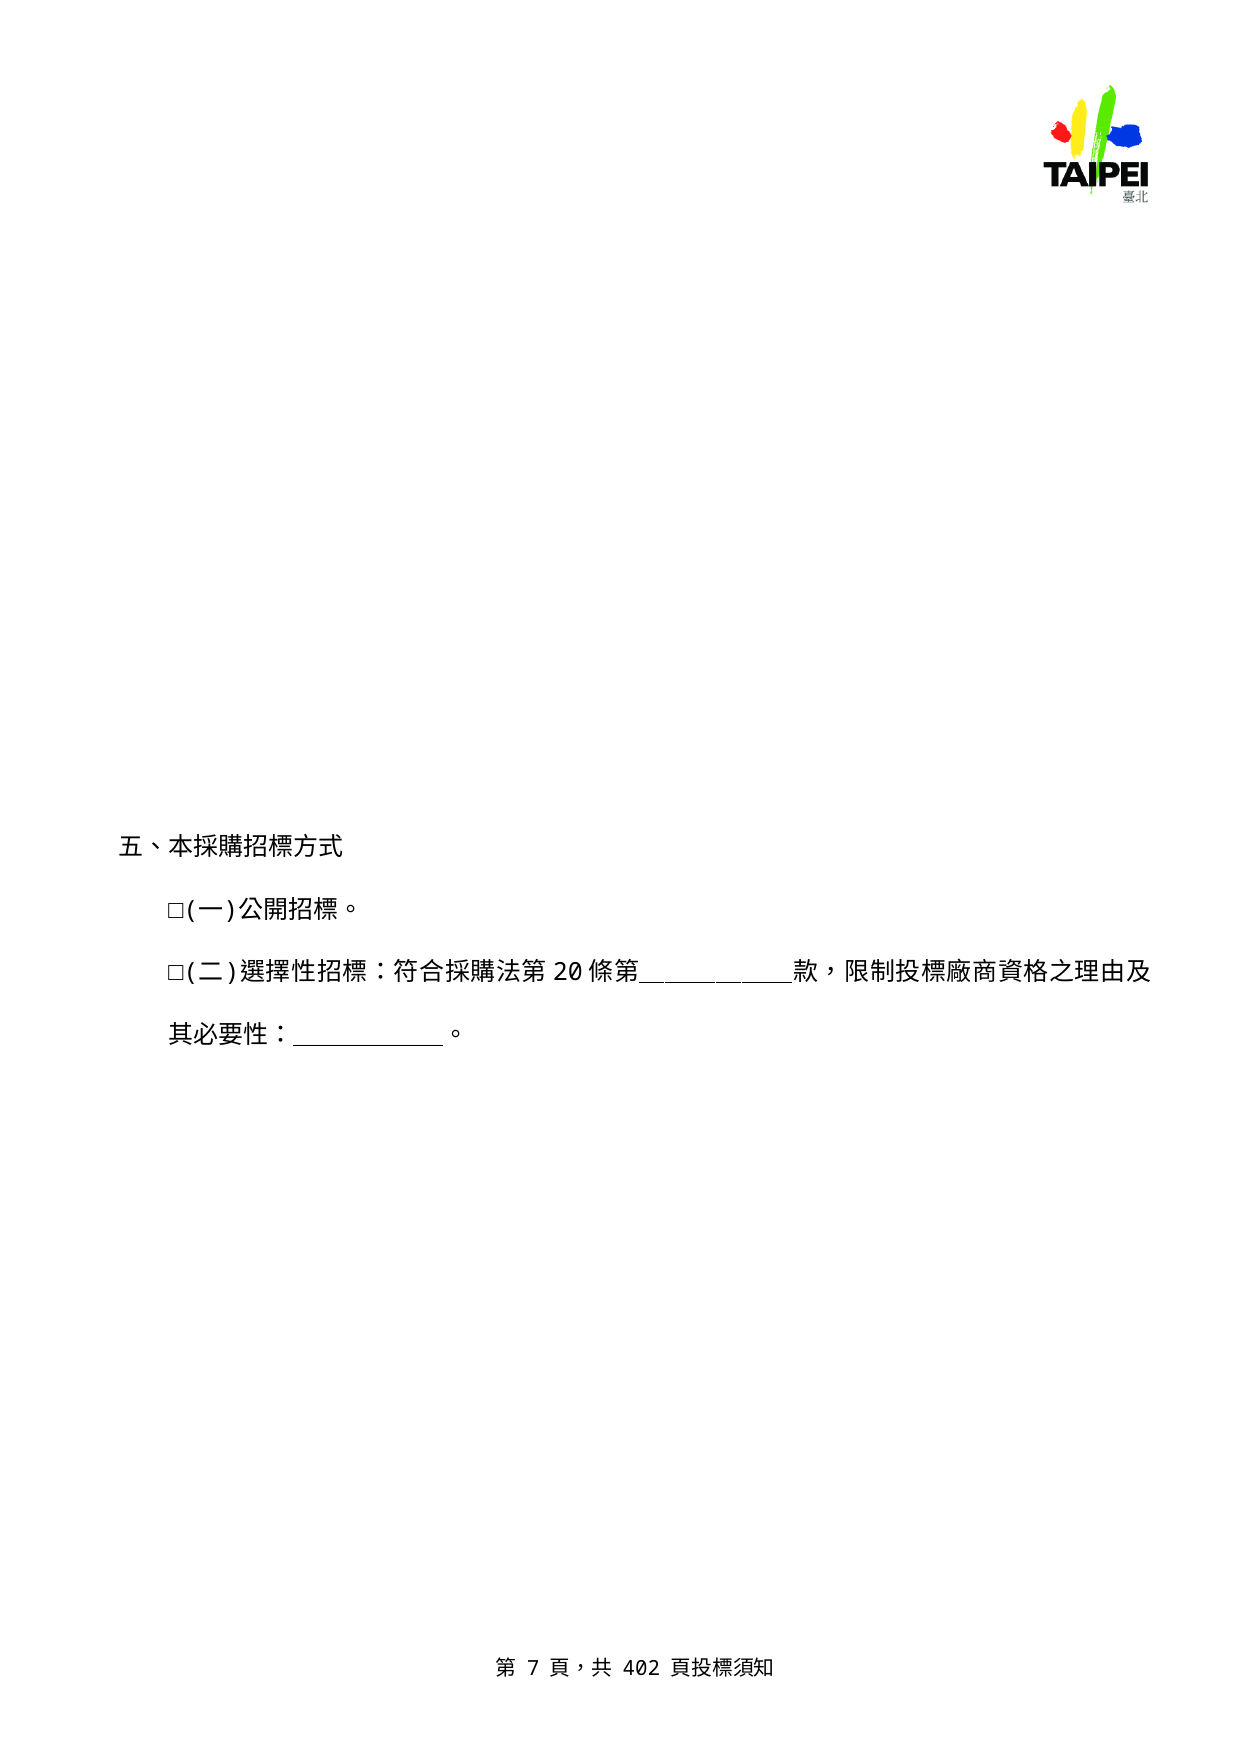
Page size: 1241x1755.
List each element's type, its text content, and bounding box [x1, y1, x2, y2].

text 五、本採購招標方式 [118, 803, 1152, 866]
text □(二)選擇性招標：符合採購法第20條第＿＿＿＿＿＿款，限制投標廠商資格之理由及其必要性：＿＿＿＿＿＿。 [168, 928, 1152, 1053]
text □(一)公開招標。 [168, 866, 1152, 928]
